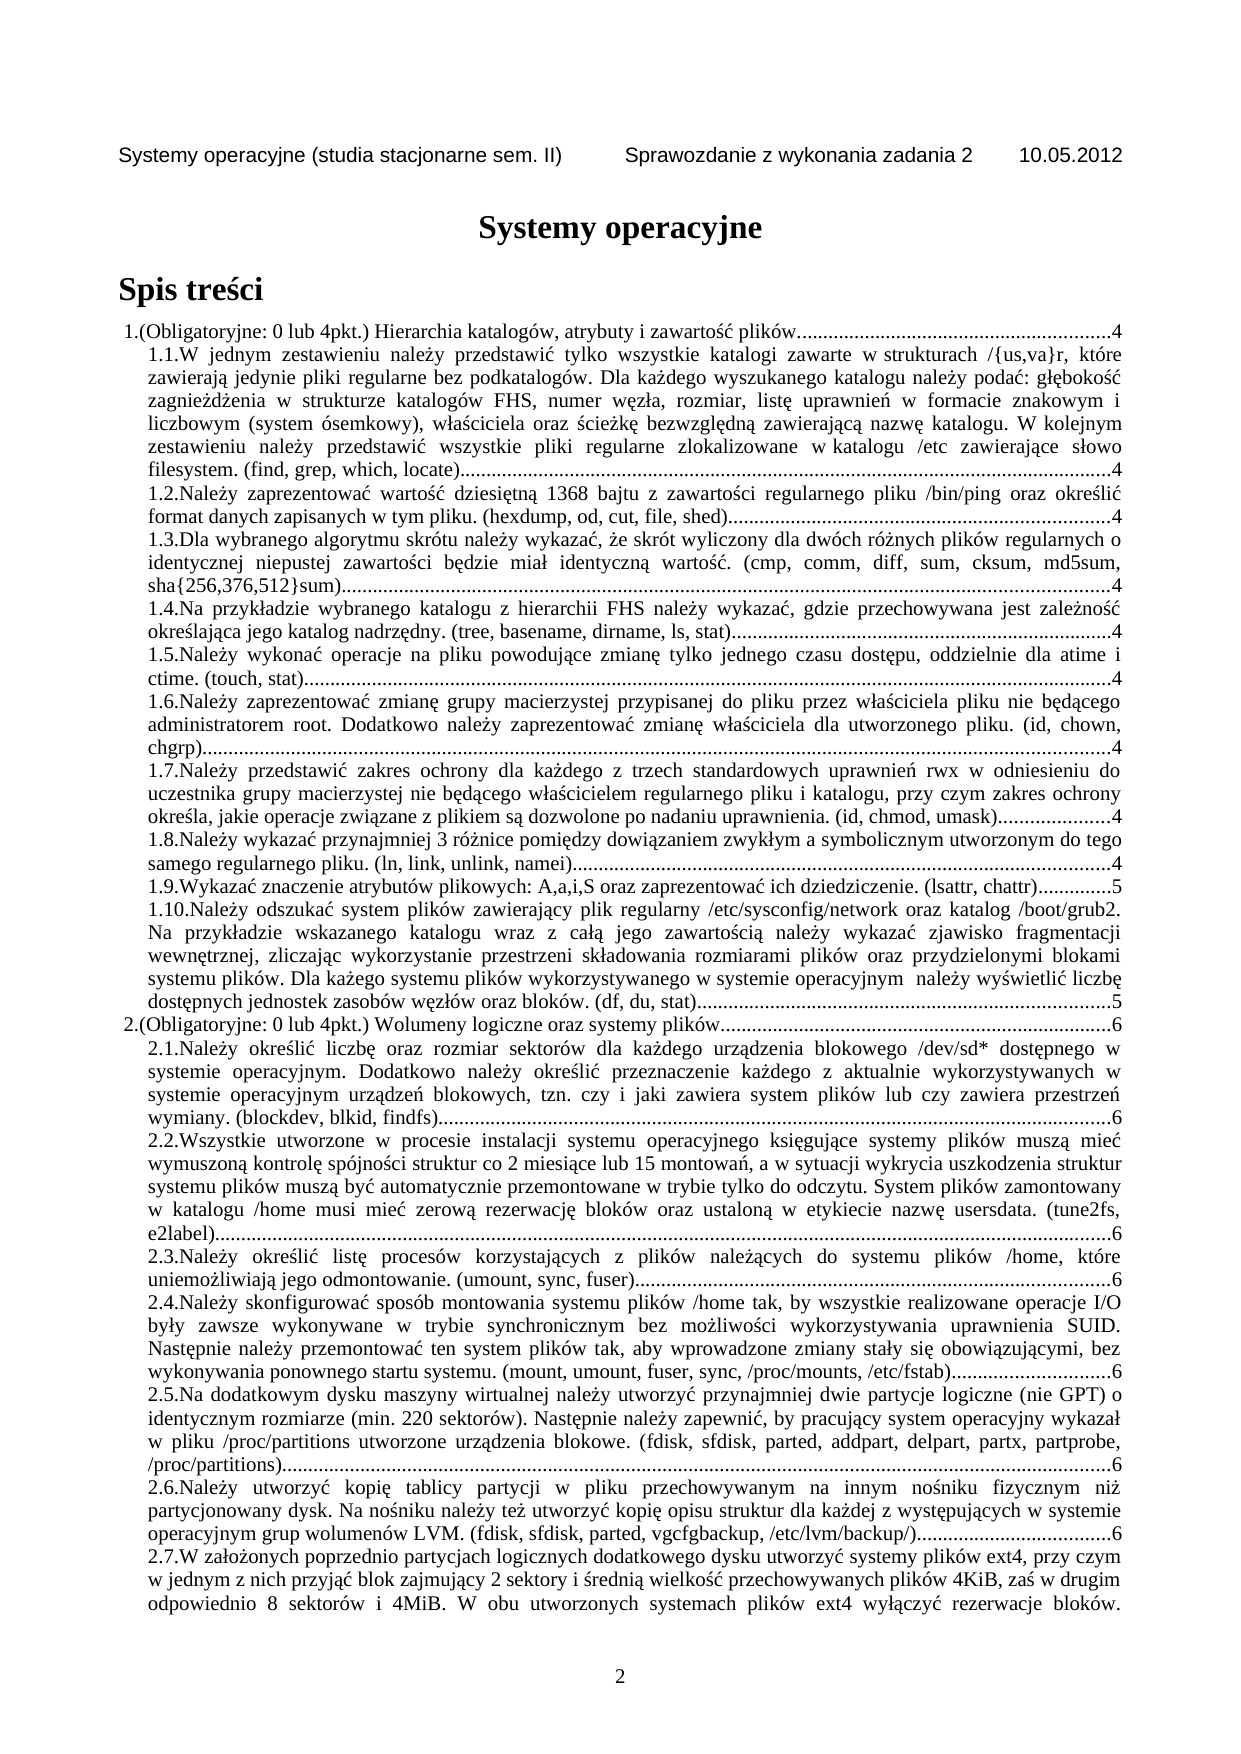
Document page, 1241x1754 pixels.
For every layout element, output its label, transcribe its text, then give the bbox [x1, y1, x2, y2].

text 2.3.Należy określić listę procesów korzystających z plików należących do systemu plików /home, które uniemożliwiają jego odmontowanie. (umount, sync, fuser) 6 [148, 1244, 1122, 1291]
text 1.9.Wykazać znaczenie atrybutów plikowych: A,a,i,S oraz zaprezentować ich dziedziczenie. (lsattr, chattr) 5 [148, 874, 1122, 898]
text 2.2.Wszystkie utworzone w procesie instalacji systemu operacyjnego księgujące systemy plików muszą mieć wymuszoną kontrolę spójności struktur co 2 miesiące lub 15 montowań, a w sytuacji wykrycia uszkodzenia struktur systemu plików muszą być automatycznie przemontowane w trybie tylko do odczytu. System plików zamontowany w katalogu /home musi mieć zerową rezerwację bloków oraz ustaloną w etykiecie nazwę usersdata. (tune2fs, e2label) 6 [148, 1129, 1122, 1244]
text 1.(Obligatoryjne: 0 lub 4pkt.) Hierarchia katalogów, atrybuty i zawartość plików. 4 [118, 319, 1122, 343]
text 1.5.Należy wykonać operacje na pliku powodujące zmianę tylko jednego czasu dostępu, oddzielnie dla atime i ctime. (touch, stat) 4 [148, 643, 1122, 689]
text 1.8.Należy wykazać przynajmniej 3 różnice pomiędzy dowiązaniem zwykłym a symbolicznym utworzonym do tego samego regularnego pliku. (ln, link, unlink, namei) 4 [148, 828, 1122, 874]
text 1.3.Dla wybranego algorytmu skrótu należy wykazać, że skrót wyliczony dla dwóch różnych plików regularnych o identycznej niepustej zawartości będzie miał identyczną wartość. (cmp, comm, diff, sum, cksum, md5sum, sha{256,376,512}sum) 4 [148, 528, 1122, 597]
text 2.(Obligatoryjne: 0 lub 4pkt.) Wolumeny logiczne oraz systemy plików. 6 [118, 1013, 1122, 1036]
text 2.4.Należy skonfigurować sposób montowania systemu plików /home tak, by wszystkie realizowane operacje I/O były zawsze wykonywane w trybie synchronicznym bez możliwości wykorzystywania uprawnienia SUID. Następnie należy przemontować ten system plików tak, aby wprowadzone zmiany stały się obowiązującymi, bez wykonywania ponownego startu systemu. (mount, umount, fuser, sync, /proc/mounts, /etc/fstab) 6 [148, 1291, 1122, 1383]
text 1.4.Na przykładzie wybranego katalogu z hierarchii FHS należy wykazać, gdzie przechowywana jest zależność określająca jego katalog nadrzędny. (tree, basename, dirname, ls, stat) 4 [148, 597, 1122, 643]
text Systemy operacyjne [118, 208, 1122, 245]
text 1.10.Należy odszukać system plików zawierający plik regularny /etc/sysconfig/network oraz katalog /boot/grub2. Na przykładzie wskazanego katalogu wraz z całą jego zawartością należy wykazać zjawisko fragmentacji wewnętrznej, zliczając wykorzystanie przestrzeni składowania rozmiarami plików oraz przydzielonymi blokami systemu plików. Dla każego systemu plików wykorzystywanego w systemie operacyjnym należy wyświetlić liczbę dostępnych jednostek zasobów węzłów oraz bloków. (df, du, stat) 5 [148, 898, 1122, 1013]
text 2.7.W założonych poprzednio partycjach logicznych dodatkowego dysku utworzyć systemy plików ext4, przy czym w jednym z nich przyjąć blok zajmujący 2 sektory i średnią wielkość przechowywanych plików 4KiB, zaś w drugim odpowiednio 8 sektorów i 4MiB. W obu utworzonych systemach plików ext4 wyłączyć rezerwacje bloków. Następnie porównać wielkość dostępnej przestrzeni składowania danych (łączny rozmiar udostępniany przez bloki) w tak przygotowanych systemach plików. (mkfs, tune2fs, mount, /etc/mke2fs.conf) 6 [148, 1545, 1122, 1614]
text 2.6.Należy utworzyć kopię tablicy partycji w pliku przechowywanym na innym nośniku fizycznym niż partycjonowany dysk. Na nośniku należy też utworzyć kopię opisu struktur dla każdej z występujących w systemie operacyjnym grup wolumenów LVM. (fdisk, sfdisk, parted, vgcfgbackup, /etc/lvm/backup/) 6 [148, 1476, 1122, 1545]
text 1.6.Należy zaprezentować zmianę grupy macierzystej przypisanej do pliku przez właściciela pliku nie będącego administratorem root. Dodatkowo należy zaprezentować zmianę właściciela dla utworzonego pliku. (id, chown, chgrp) 4 [148, 689, 1122, 759]
text 1.1.W jednym zestawieniu należy przedstawić tylko wszystkie katalogi zawarte w strukturach /{us,va}r, które zawierają jedynie pliki regularne bez podkatalogów. Dla każdego wyszukanego katalogu należy podać: głębokość zagnieżdżenia w strukturze katalogów FHS, numer węzła, rozmiar, listę uprawnień w formacie znakowym i liczbowym (system ósemkowy), właściciela oraz ścieżkę bezwzględną zawierającą nazwę katalogu. W kolejnym zestawieniu należy przedstawić wszystkie pliki regularne zlokalizowane w katalogu /etc zawierające słowo filesystem. (find, grep, which, locate) 4 [148, 343, 1122, 481]
text 1.2.Należy zaprezentować wartość dziesiętną 1368 bajtu z zawartości regularnego pliku /bin/ping oraz określić format danych zapisanych w tym pliku. (hexdump, od, cut, file, shed) 4 [148, 481, 1122, 528]
text 2.5.Na dodatkowym dysku maszyny wirtualnej należy utworzyć przynajmniej dwie partycje logiczne (nie GPT) o identycznym rozmiarze (min. 220 sektorów). Następnie należy zapewnić, by pracujący system operacyjny wykazał w pliku /proc/partitions utworzone urządzenia blokowe. (fdisk, sfdisk, parted, addpart, delpart, partx, partprobe, /proc/partitions) 6 [148, 1383, 1122, 1476]
text 2.1.Należy określić liczbę oraz rozmiar sektorów dla każdego urządzenia blokowego /dev/sd* dostępnego w systemie operacyjnym. Dodatkowo należy określić przeznaczenie każdego z aktualnie wykorzystywanych w systemie operacyjnym urządzeń blokowych, tzn. czy i jaki zawiera system plików lub czy zawiera przestrzeń wymiany. (blockdev, blkid, findfs) 6 [148, 1036, 1122, 1129]
text 1.7.Należy przedstawić zakres ochrony dla każdego z trzech standardowych uprawnień rwx w odniesieniu do uczestnika grupy macierzystej nie będącego właścicielem regularnego pliku i katalogu, przy czym zakres ochrony określa, jakie operacje związane z plikiem są dozwolone po nadaniu uprawnienia. (id, chmod, umask) 4 [148, 759, 1122, 828]
subtitle Spis treści [118, 270, 1122, 307]
